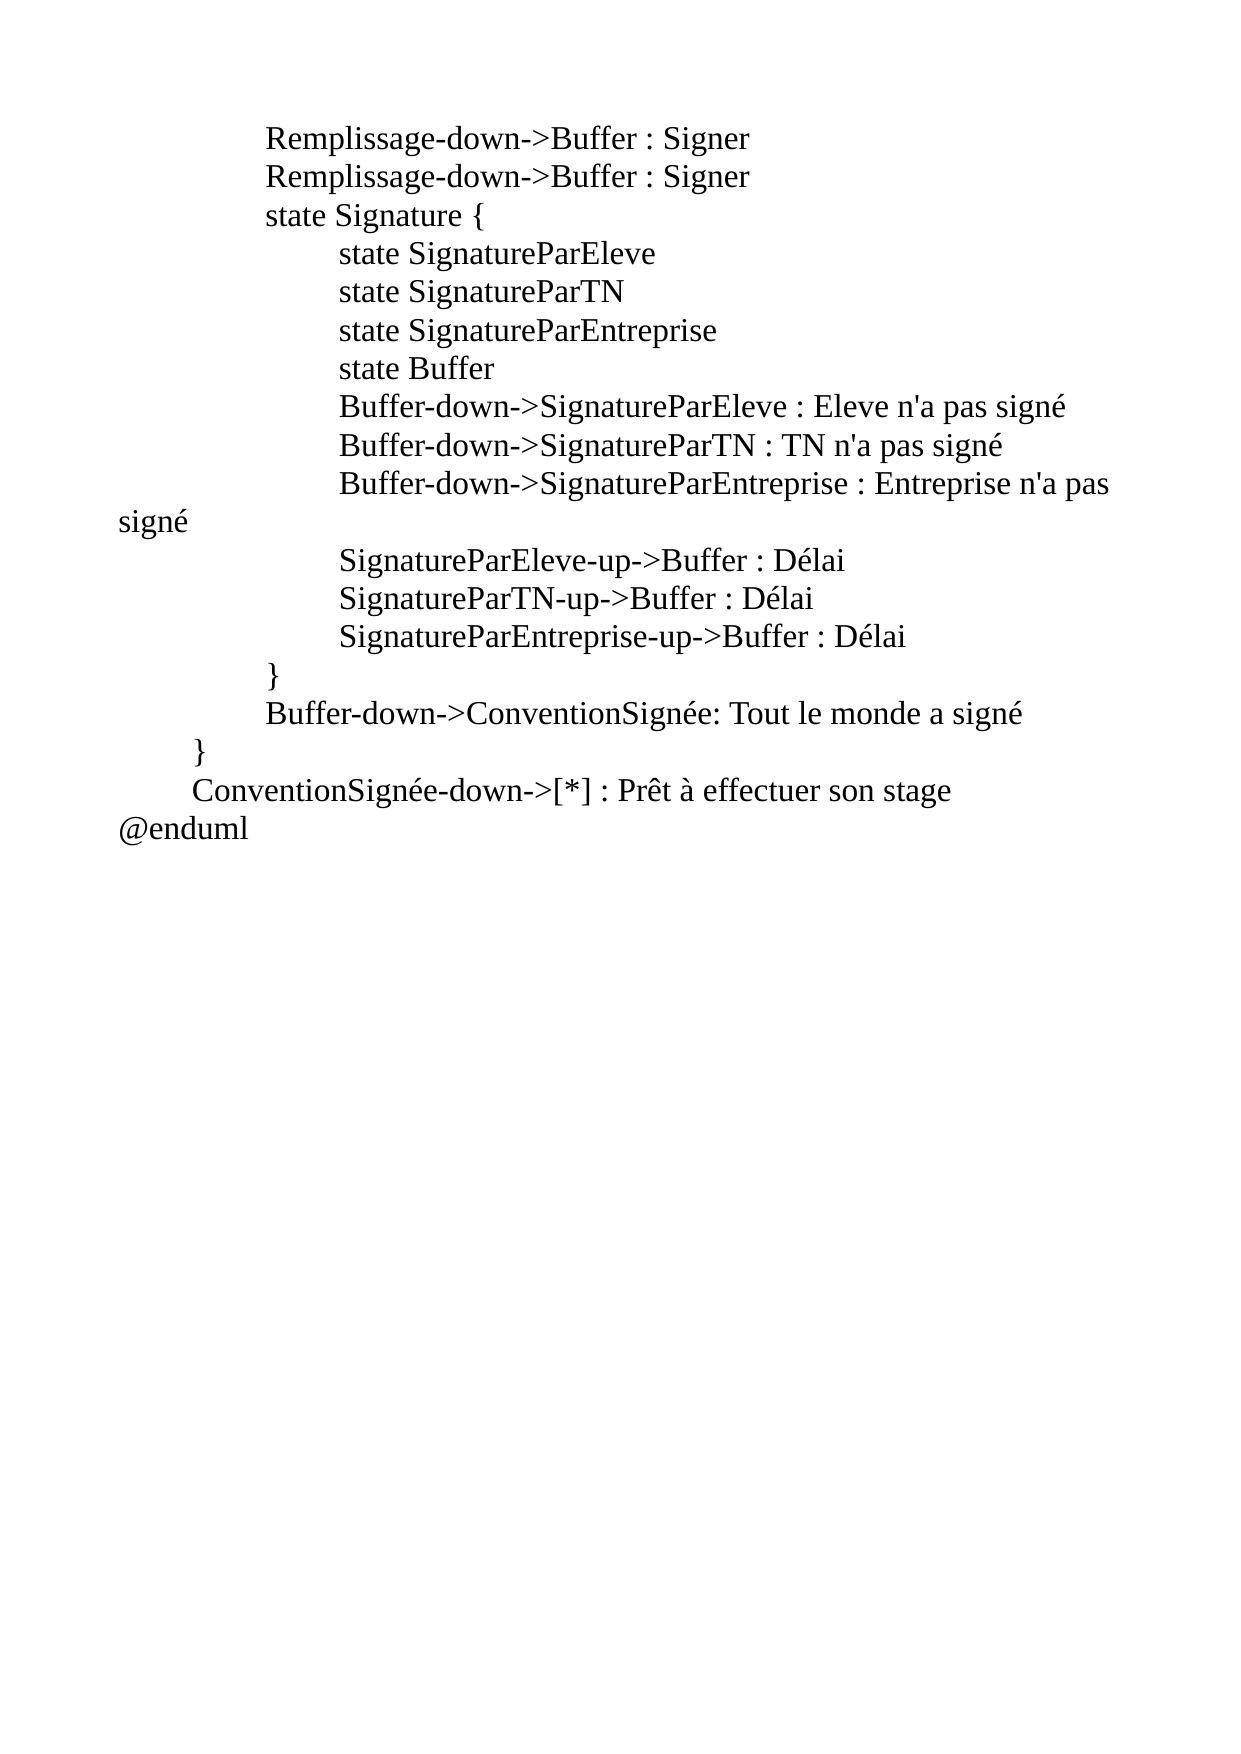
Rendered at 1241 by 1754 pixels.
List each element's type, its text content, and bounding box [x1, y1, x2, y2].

text SignatureParEntreprise-up->Buffer : Délai [118, 616, 1122, 655]
text Remplissage-down->Buffer : Signer [118, 118, 1122, 156]
text Remplissage-down->Buffer : Signer [118, 156, 1122, 195]
text state SignatureParTN [118, 271, 1122, 310]
text @enduml [118, 808, 1122, 846]
text Buffer-down->SignatureParEntreprise : Entreprise n'a pas signé [118, 463, 1122, 540]
text SignatureParTN-up->Buffer : Délai [118, 578, 1122, 616]
text Buffer-down->SignatureParTN : TN n'a pas signé [118, 425, 1122, 463]
text } [118, 655, 1122, 693]
text state SignatureParEleve [118, 233, 1122, 271]
text state Signature { [118, 195, 1122, 233]
text Buffer-down->ConventionSignée: Tout le monde a signé [118, 693, 1122, 731]
text state SignatureParEntreprise [118, 310, 1122, 348]
text } [118, 731, 1122, 770]
text Buffer-down->SignatureParEleve : Eleve n'a pas signé [118, 386, 1122, 425]
text state Buffer [118, 348, 1122, 386]
text SignatureParEleve-up->Buffer : Délai [118, 540, 1122, 578]
text ConventionSignée-down->[*] : Prêt à effectuer son stage [118, 770, 1122, 808]
